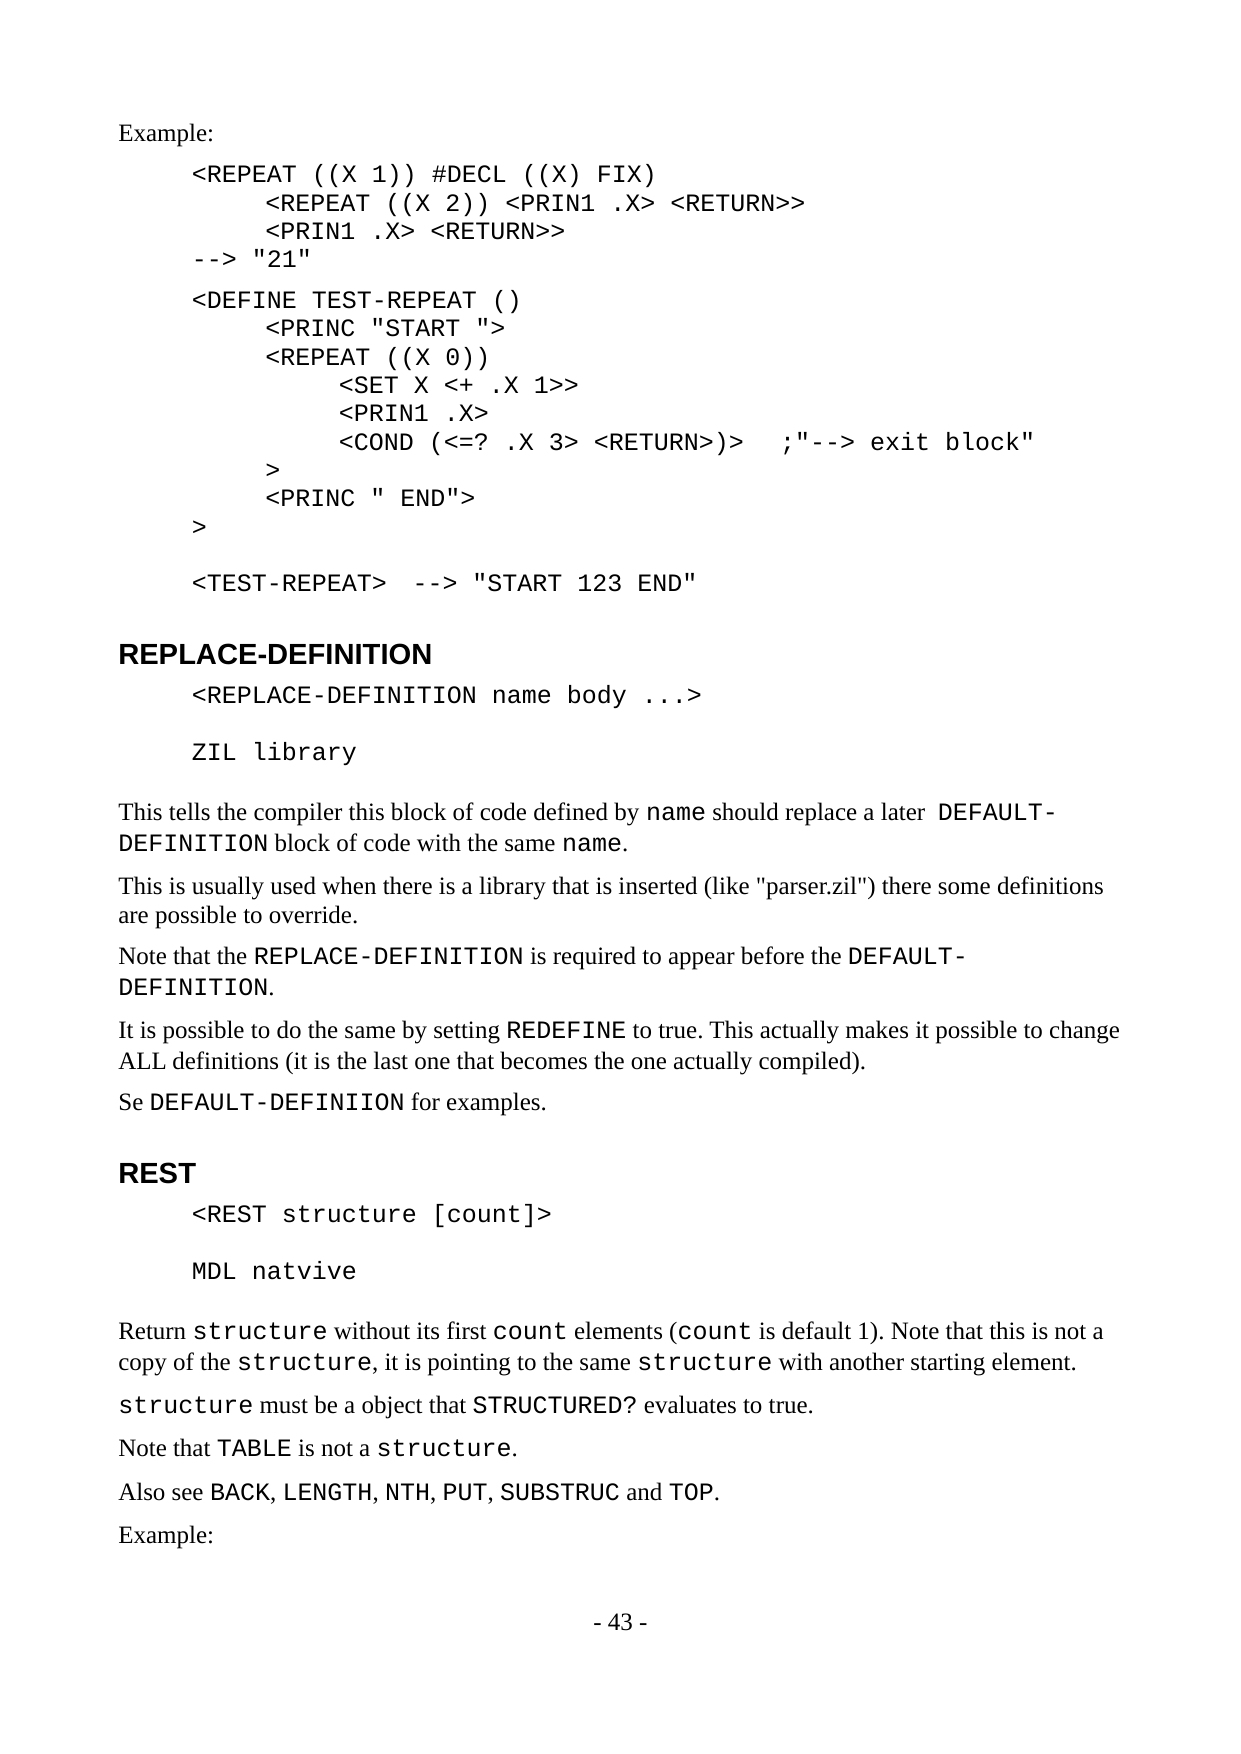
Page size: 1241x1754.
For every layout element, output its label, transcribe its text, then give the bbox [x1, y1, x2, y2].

text <REST structure [count]> [192, 1202, 1122, 1230]
text Example: [118, 118, 1122, 147]
text Note that the REPLACE-DEFINITION is required to appear before the DEFAULT-DEFINITION. [118, 941, 1122, 1003]
text This is usually used when there is a library that is inserted (like "parser.zil") there some definitions are possible to override. [118, 871, 1122, 929]
text It is possible to do the same by setting REDEFINE to true. This actually makes it possible to change ALL definitions (it is the last one that becomes the one actually compiled). [118, 1015, 1122, 1075]
text Also see BACK, LENGTH, NTH, PUT, SUBSTRUC and TOP. [118, 1477, 1122, 1508]
text Example: [118, 1520, 1122, 1549]
text Note that TABLE is not a structure. [118, 1433, 1122, 1464]
text Return structure without its first count elements (count is default 1). Note that this is not a copy of the structure, it is pointing to the same structure with another starting element. [118, 1316, 1122, 1378]
text <DEFINE TEST-REPEAT () <PRINC "START "> <REPEAT ((X 0)) <SET X <+ .X 1>> <PRIN1 .X> <COND (<=? .X 3> <RETURN>)> ;"--> exit block" > <PRINC " END"> > <TEST-REPEAT> --> "START 123 END" [118, 288, 1122, 599]
text ZIL library [192, 740, 1122, 768]
subtitle REPLACE-DEFINITION [118, 637, 1122, 670]
text Se DEFAULT-DEFINIION for examples. [118, 1087, 1122, 1118]
text <REPLACE-DEFINITION name body ...> [192, 683, 1122, 711]
text <REPEAT ((X 1)) #DECL ((X) FIX) <REPEAT ((X 2)) <PRIN1 .X> <RETURN>> <PRIN1 .X> <RETURN>> --> "21" [118, 159, 1122, 275]
text structure must be a object that STRUCTURED? evaluates to true. [118, 1390, 1122, 1421]
text MDL natvive [192, 1259, 1122, 1287]
text This tells the compiler this block of code defined by name should replace a later DEFAULT-DEFINITION block of code with the same name. [118, 797, 1122, 859]
subtitle REST [118, 1156, 1122, 1189]
